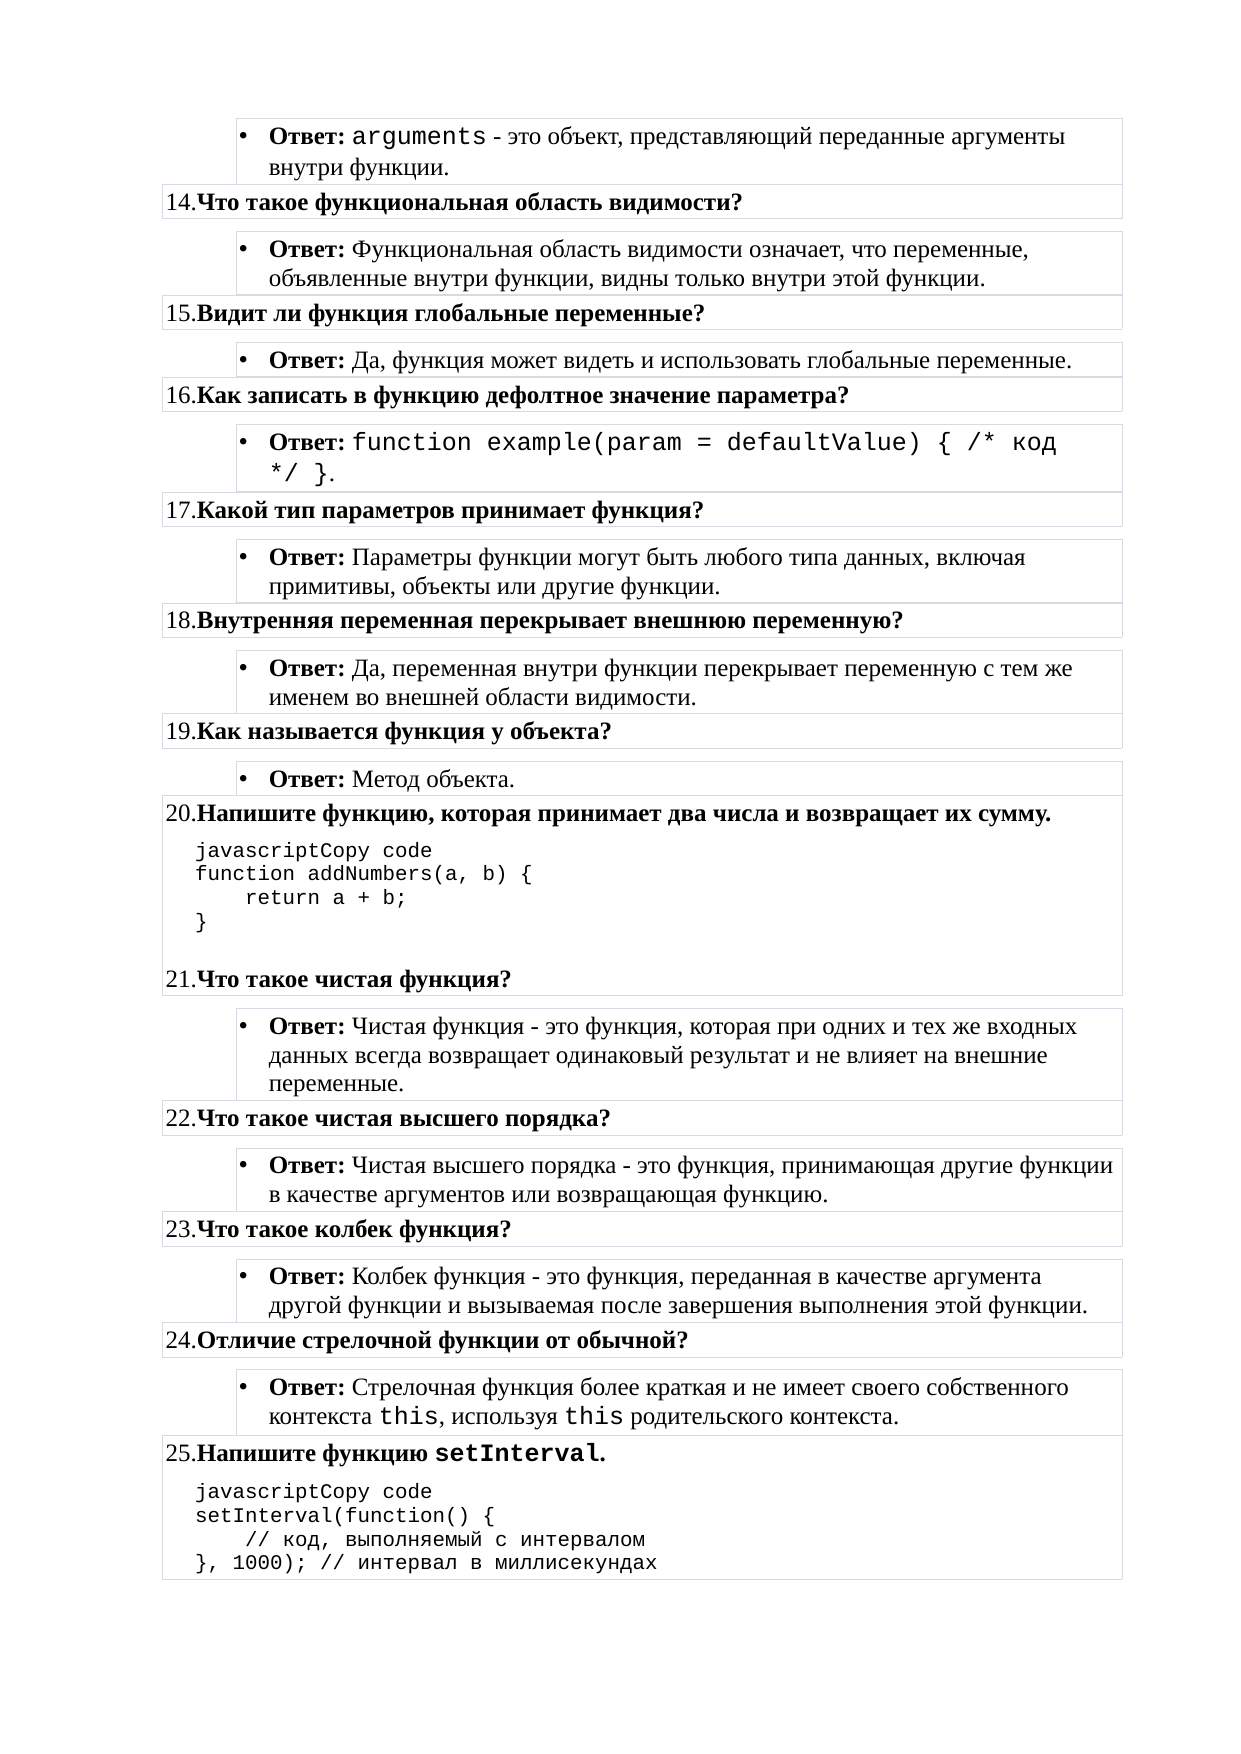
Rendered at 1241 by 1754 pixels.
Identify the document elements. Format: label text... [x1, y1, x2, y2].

list javascriptCopy code [163, 837, 1122, 860]
list Напишите функцию setInterval. [163, 1436, 1122, 1469]
list Что такое функциональная область видимости? [163, 185, 1122, 218]
list Ответ: Чистая функция - это функция, которая при одних и тех же входных данных всегда возвращает одинаковый результат и не влияет на внешние переменные. [237, 1009, 1122, 1100]
list Что такое колбек функция? [163, 1212, 1122, 1246]
list Ответ: arguments - это объект, представляющий переданные аргументы внутри функции. [237, 119, 1122, 184]
list Напишите функцию, которая принимает два числа и возвращает их сумму. [163, 796, 1122, 827]
list javascriptCopy code [163, 1478, 1122, 1502]
list function addNumbers(a, b) { [163, 860, 1122, 884]
list Как записать в функцию дефолтное значение параметра? [163, 378, 1122, 411]
list return a + b; [163, 884, 1122, 908]
list Ответ: function example(param = defaultValue) { /* код */ }. [237, 425, 1122, 491]
list } [163, 908, 1122, 934]
list }, 1000); // интервал в миллисекундах [163, 1549, 1122, 1579]
list Какой тип параметров принимает функция? [163, 493, 1122, 526]
list Внутренняя переменная перекрывает внешнюю переменную? [163, 604, 1122, 637]
list Ответ: Чистая высшего порядка - это функция, принимающая другие функции в качестве аргументов или возвращающая функцию. [237, 1149, 1122, 1211]
list Ответ: Стрелочная функция более краткая и не имеет своего собственного контекста this, используя this родительского контекста. [237, 1370, 1122, 1435]
list Ответ: Функциональная область видимости означает, что переменные, объявленные внутри функции, видны только внутри этой функции. [237, 232, 1122, 294]
list Ответ: Да, переменная внутри функции перекрывает переменную с тем же именем во внешней области видимости. [237, 651, 1122, 713]
list Как называется функция у объекта? [163, 714, 1122, 748]
list Ответ: Параметры функции могут быть любого типа данных, включая примитивы, объекты или другие функции. [237, 540, 1122, 602]
list setInterval(function() { [163, 1502, 1122, 1526]
list Отличие стрелочной функции от обычной? [163, 1323, 1122, 1357]
list Что такое чистая функция? [163, 961, 1122, 995]
list Ответ: Да, функция может видеть и использовать глобальные переменные. [237, 343, 1122, 376]
list Ответ: Колбек функция - это функция, переданная в качестве аргумента другой функции и вызываемая после завершения выполнения этой функции. [237, 1260, 1122, 1322]
list Ответ: Метод объекта. [237, 762, 1122, 795]
list // код, выполняемый с интервалом [163, 1526, 1122, 1549]
list Что такое чистая высшего порядка? [163, 1101, 1122, 1135]
list Видит ли функция глобальные переменные? [163, 296, 1122, 329]
